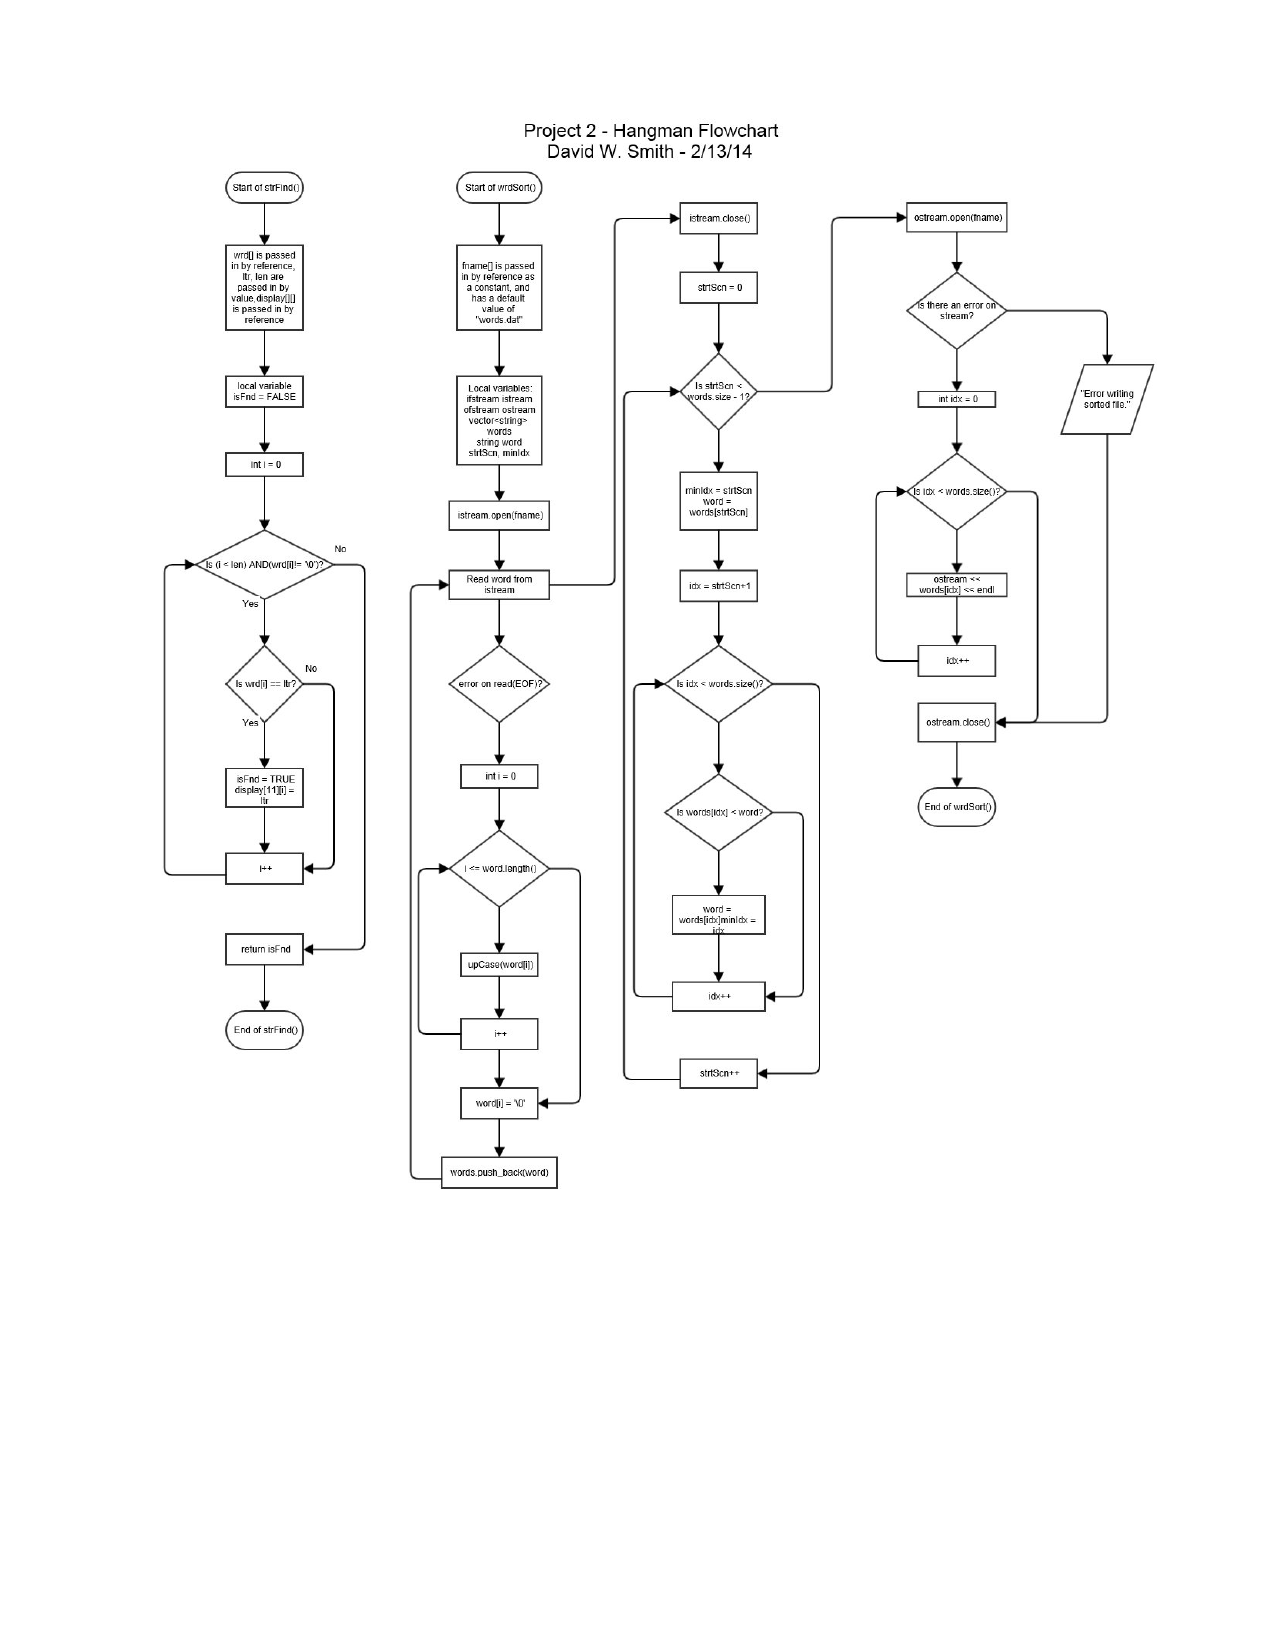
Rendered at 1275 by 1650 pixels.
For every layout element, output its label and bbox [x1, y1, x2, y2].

picture [118, 118, 1157, 1203]
